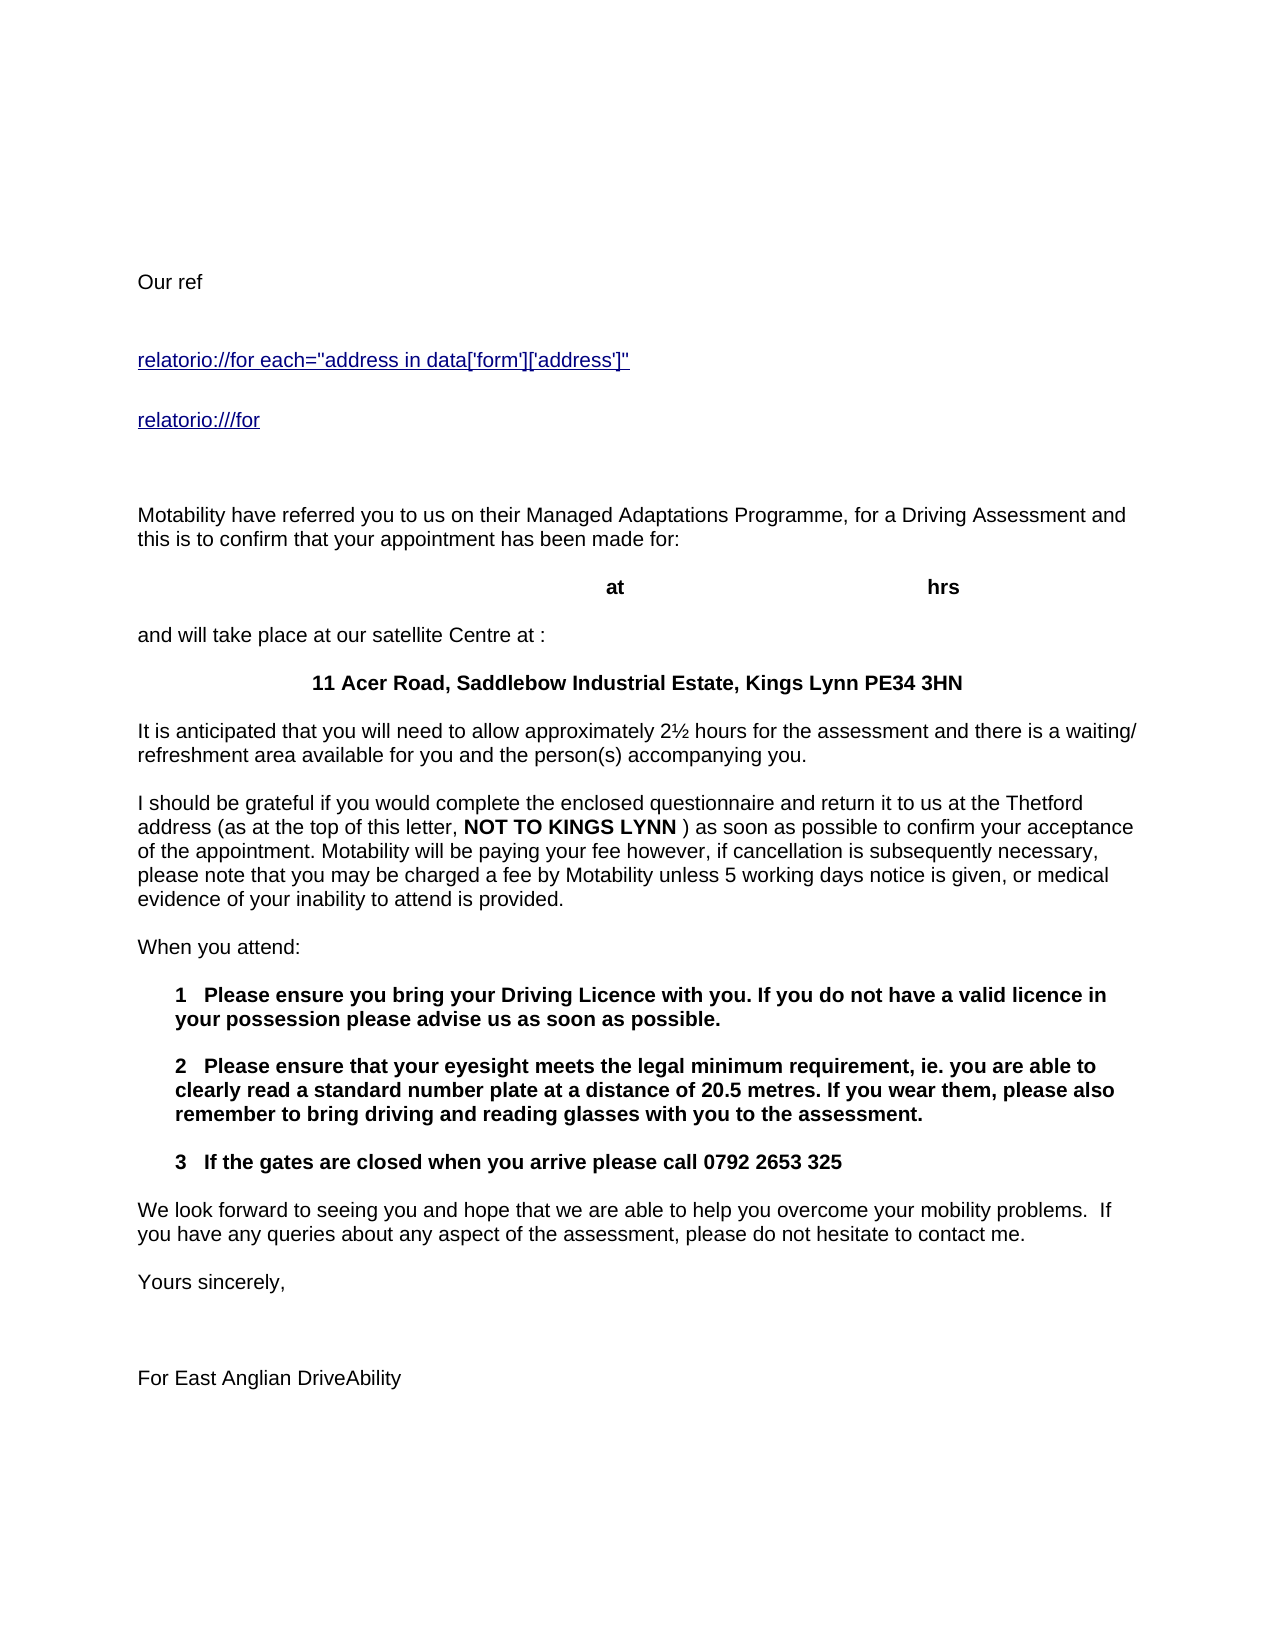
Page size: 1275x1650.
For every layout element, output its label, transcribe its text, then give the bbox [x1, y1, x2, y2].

text <data['form']['apmt_start_date']> at <data['form']['apmt_start_time']> hrs [137, 575, 1138, 599]
text 2 Please ensure that your eyesight meets the legal minimum requirement, ie. you are able to clearly read a standard number plate at a distance of 20.5 metres. If you wear them, please also remember to bring driving and reading glasses with you to the assessment. [175, 1054, 1138, 1126]
table_cell relatorio:///for [138, 401, 1138, 431]
text I should be grateful if you would complete the enclosed questionnaire and return it to us at the Thetford address (as at the top of this letter, NOT TO KINGS LYNN ) as soon as possible to confirm your acceptance of the appointment. Motability will be paying your fee however, if cancellation is subsequently necessary, please note that you may be charged a fee by Motability unless 5 working days notice is given, or medical evidence of your inability to attend is provided. [137, 791, 1138, 911]
text 3 If the gates are closed when you arrive please call 0792 2653 325 [175, 1150, 1138, 1174]
text <data['form']['title']> <data['form']['name']> [137, 318, 1138, 342]
text 11 Acer Road, Saddlebow Industrial Estate, Kings Lynn PE34 3HN [137, 671, 1138, 695]
text For East Anglian DriveAbility [137, 1366, 1138, 1390]
text Yours sincerely, [137, 1270, 1138, 1294]
text 1 Please ensure you bring your Driving Licence with you. If you do not have a valid licence in your possession please advise us as soon as possible. [175, 982, 1138, 1030]
text Motability have referred you to us on their Managed Adaptations Programme, for a Driving Assessment and this is to confirm that your appointment has been made for: [137, 503, 1138, 551]
table_header relatorio://for each="address in data['form']['address']" [138, 342, 1138, 372]
text and will take place at our satellite Centre at : [137, 623, 1138, 647]
text We look forward to seeing you and hope that we are able to help you overcome your mobility problems. If you have any queries about any aspect of the assessment, please do not hesitate to contact me. [137, 1198, 1138, 1246]
text <data['form']['title_last_name']> [137, 455, 1138, 479]
table_cell <address> [138, 372, 1138, 401]
text It is anticipated that you will need to allow approximately 2½ hours for the assessment and there is a waiting/ refreshment area available for you and the person(s) accompanying you. [137, 719, 1138, 767]
text <time> [137, 294, 1138, 318]
text When you attend: [137, 934, 1138, 958]
text Our ref <data['form']['file_refrence_no']> [137, 270, 1138, 294]
